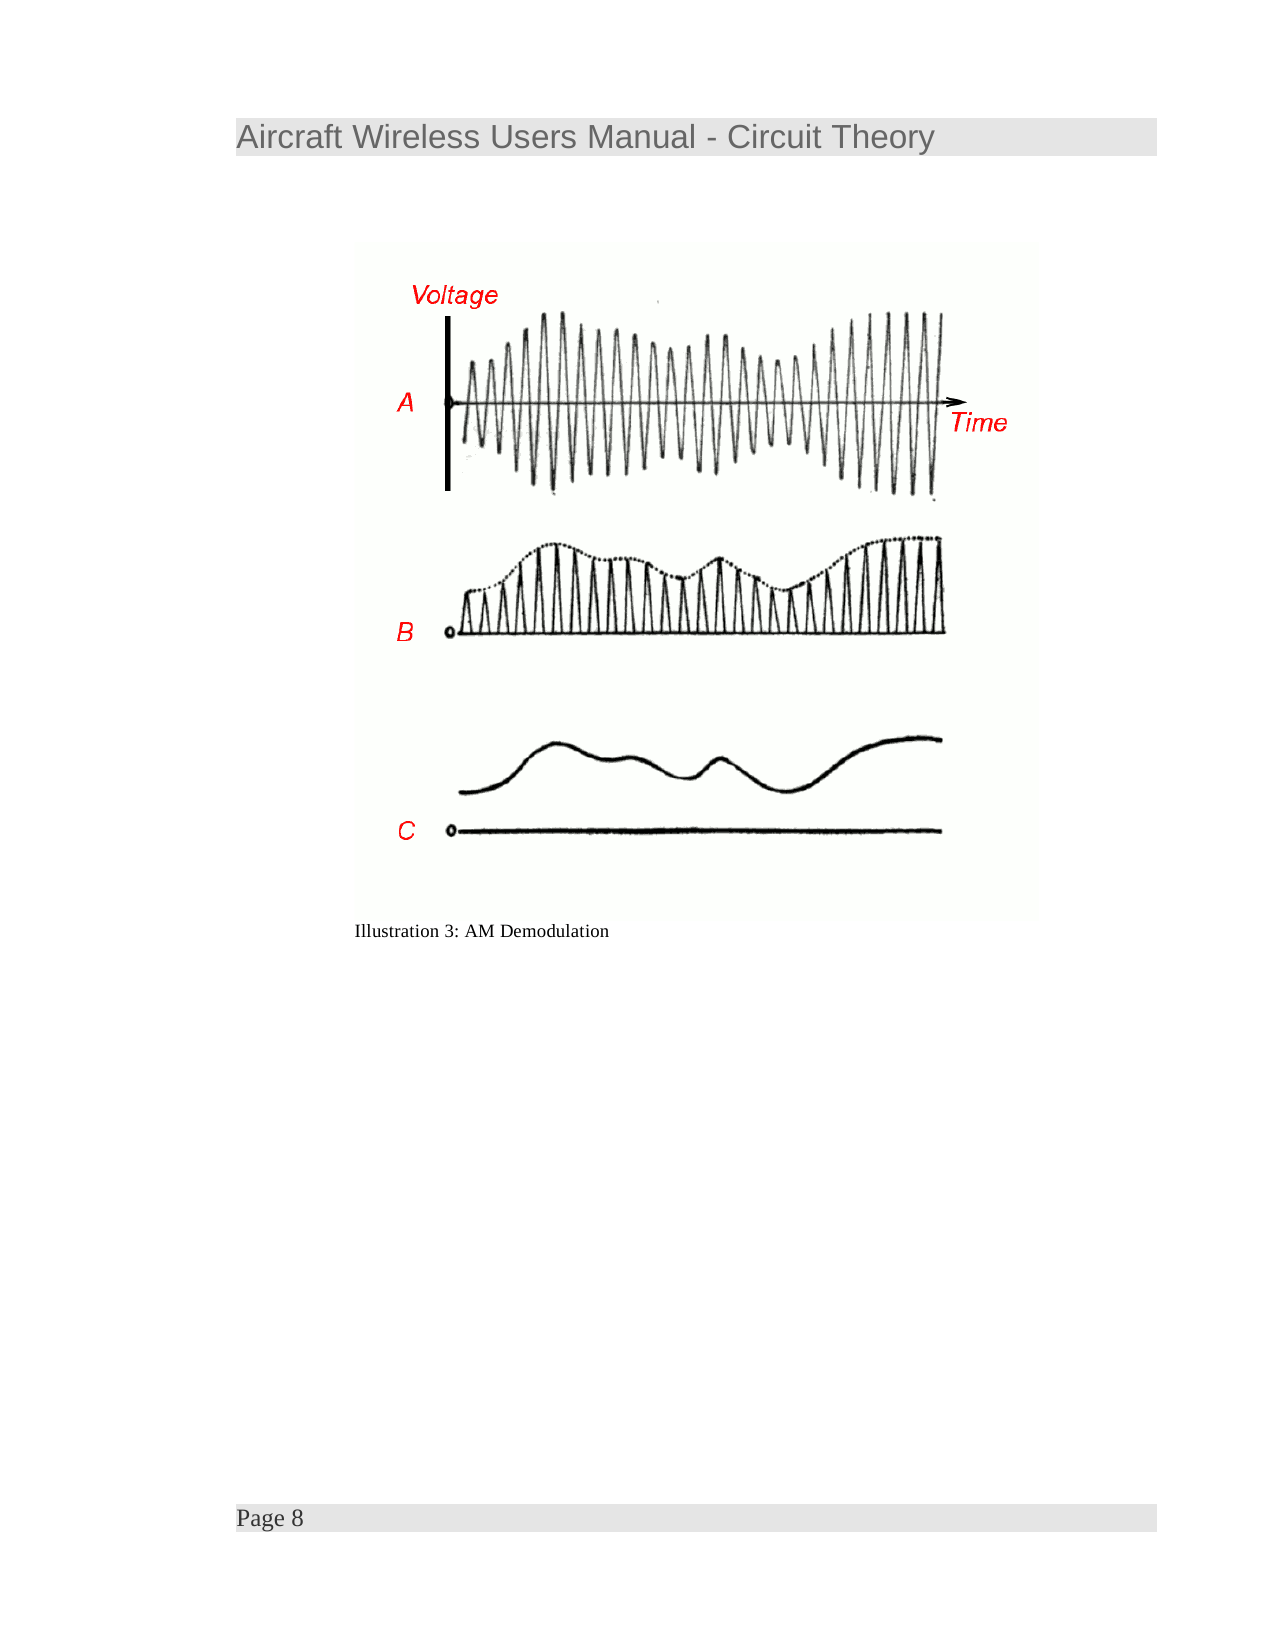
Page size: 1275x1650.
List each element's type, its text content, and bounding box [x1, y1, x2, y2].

picture [354, 242, 1039, 921]
text Illustration 3: AM Demodulation [354, 921, 1039, 941]
